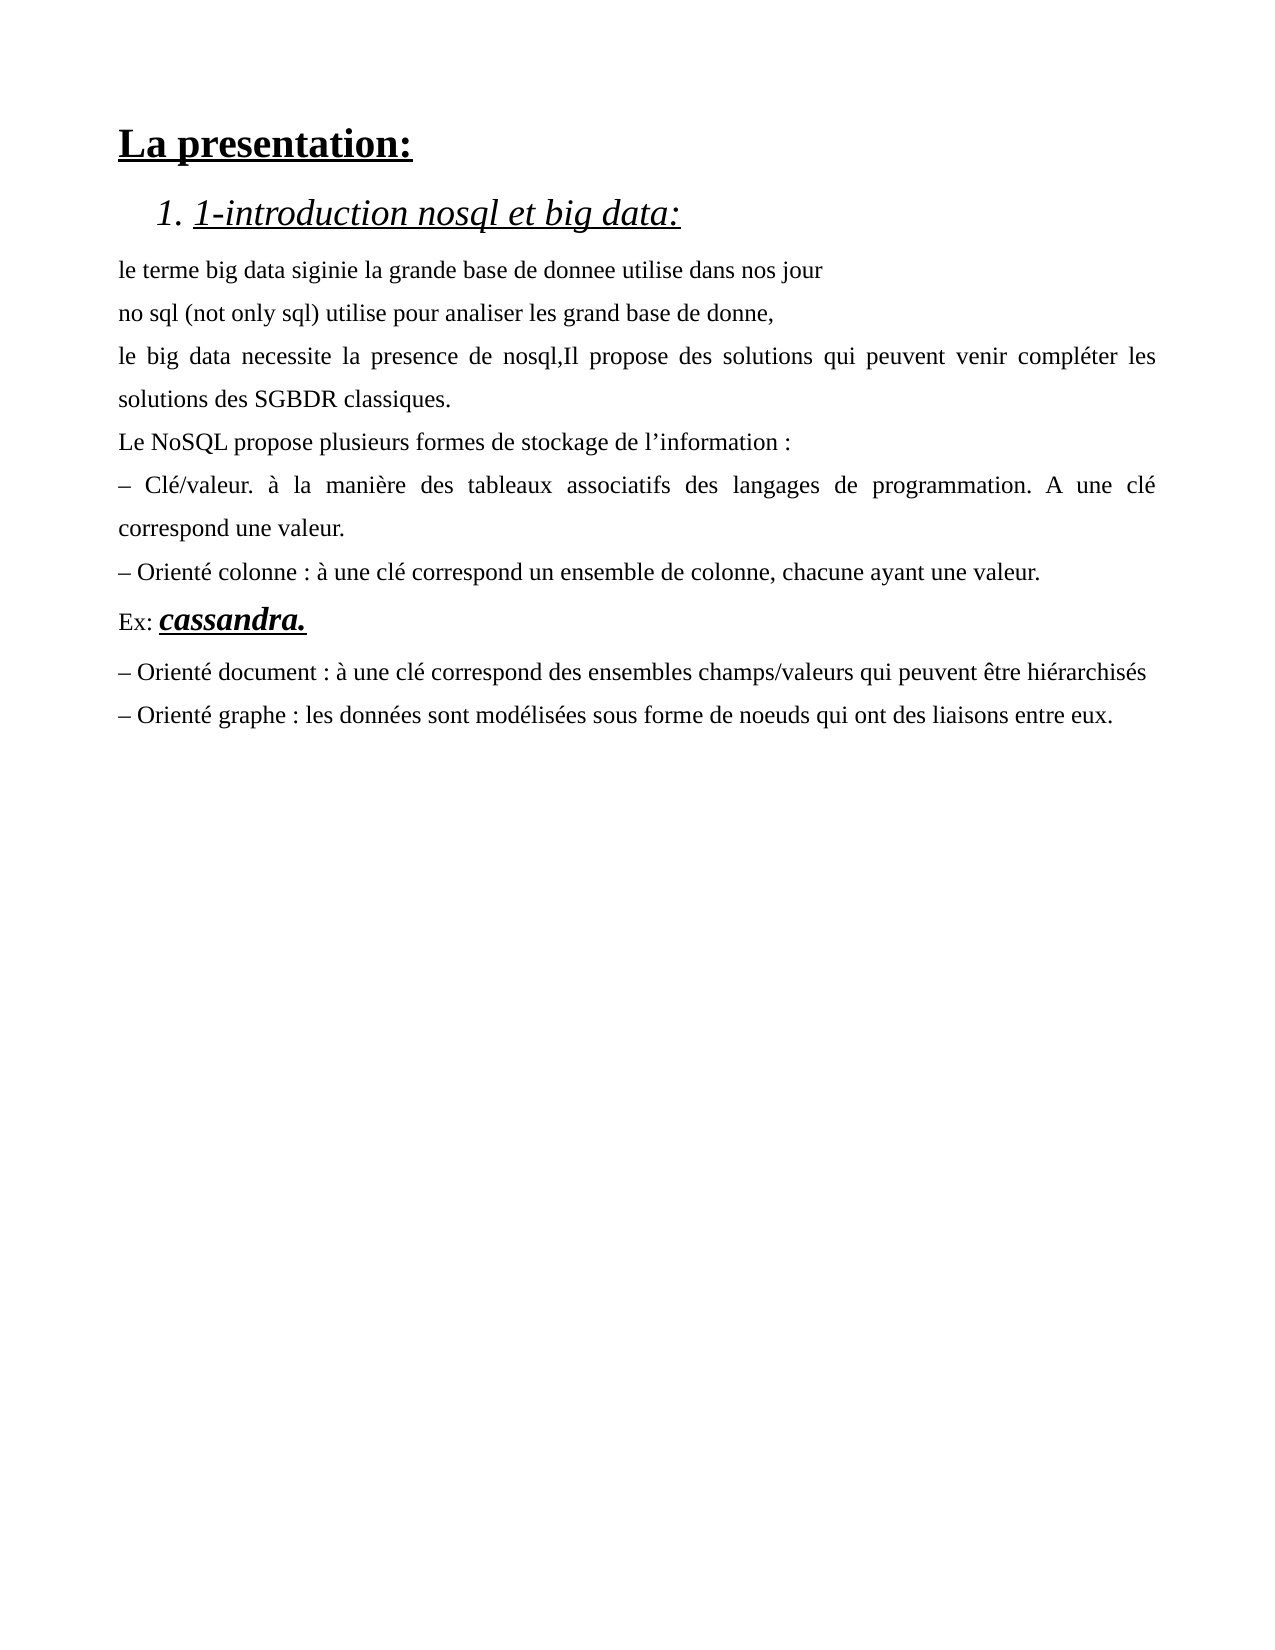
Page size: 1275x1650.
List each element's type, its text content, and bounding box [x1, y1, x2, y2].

text – Clé/valeur. à la manière des tableaux associatifs des langages de programmation. A une clé correspond une valeur. [118, 470, 1157, 542]
text La presentation: [118, 118, 1157, 166]
text – Orienté document : à une clé correspond des ensembles champs/valeurs qui peuvent être hiérarchisés [118, 657, 1157, 686]
list 1-introduction nosql et big data: [156, 190, 1157, 233]
text le big data necessite la presence de nosql,Il propose des solutions qui peuvent venir compléter les solutions des SGBDR classiques. [118, 341, 1157, 413]
text – Orienté colonne : à une clé correspond un ensemble de colonne, chacune ayant une valeur. [118, 557, 1157, 585]
text Ex: cassandra. [118, 600, 1157, 638]
text Le NoSQL propose plusieurs formes de stockage de l’information : [118, 427, 1157, 456]
text no sql (not only sql) utilise pour analiser les grand base de donne, [118, 298, 1157, 327]
text – Orienté graphe : les données sont modélisées sous forme de noeuds qui ont des liaisons entre eux. [118, 700, 1157, 729]
text le terme big data siginie la grande base de donnee utilise dans nos jour [118, 255, 1157, 283]
